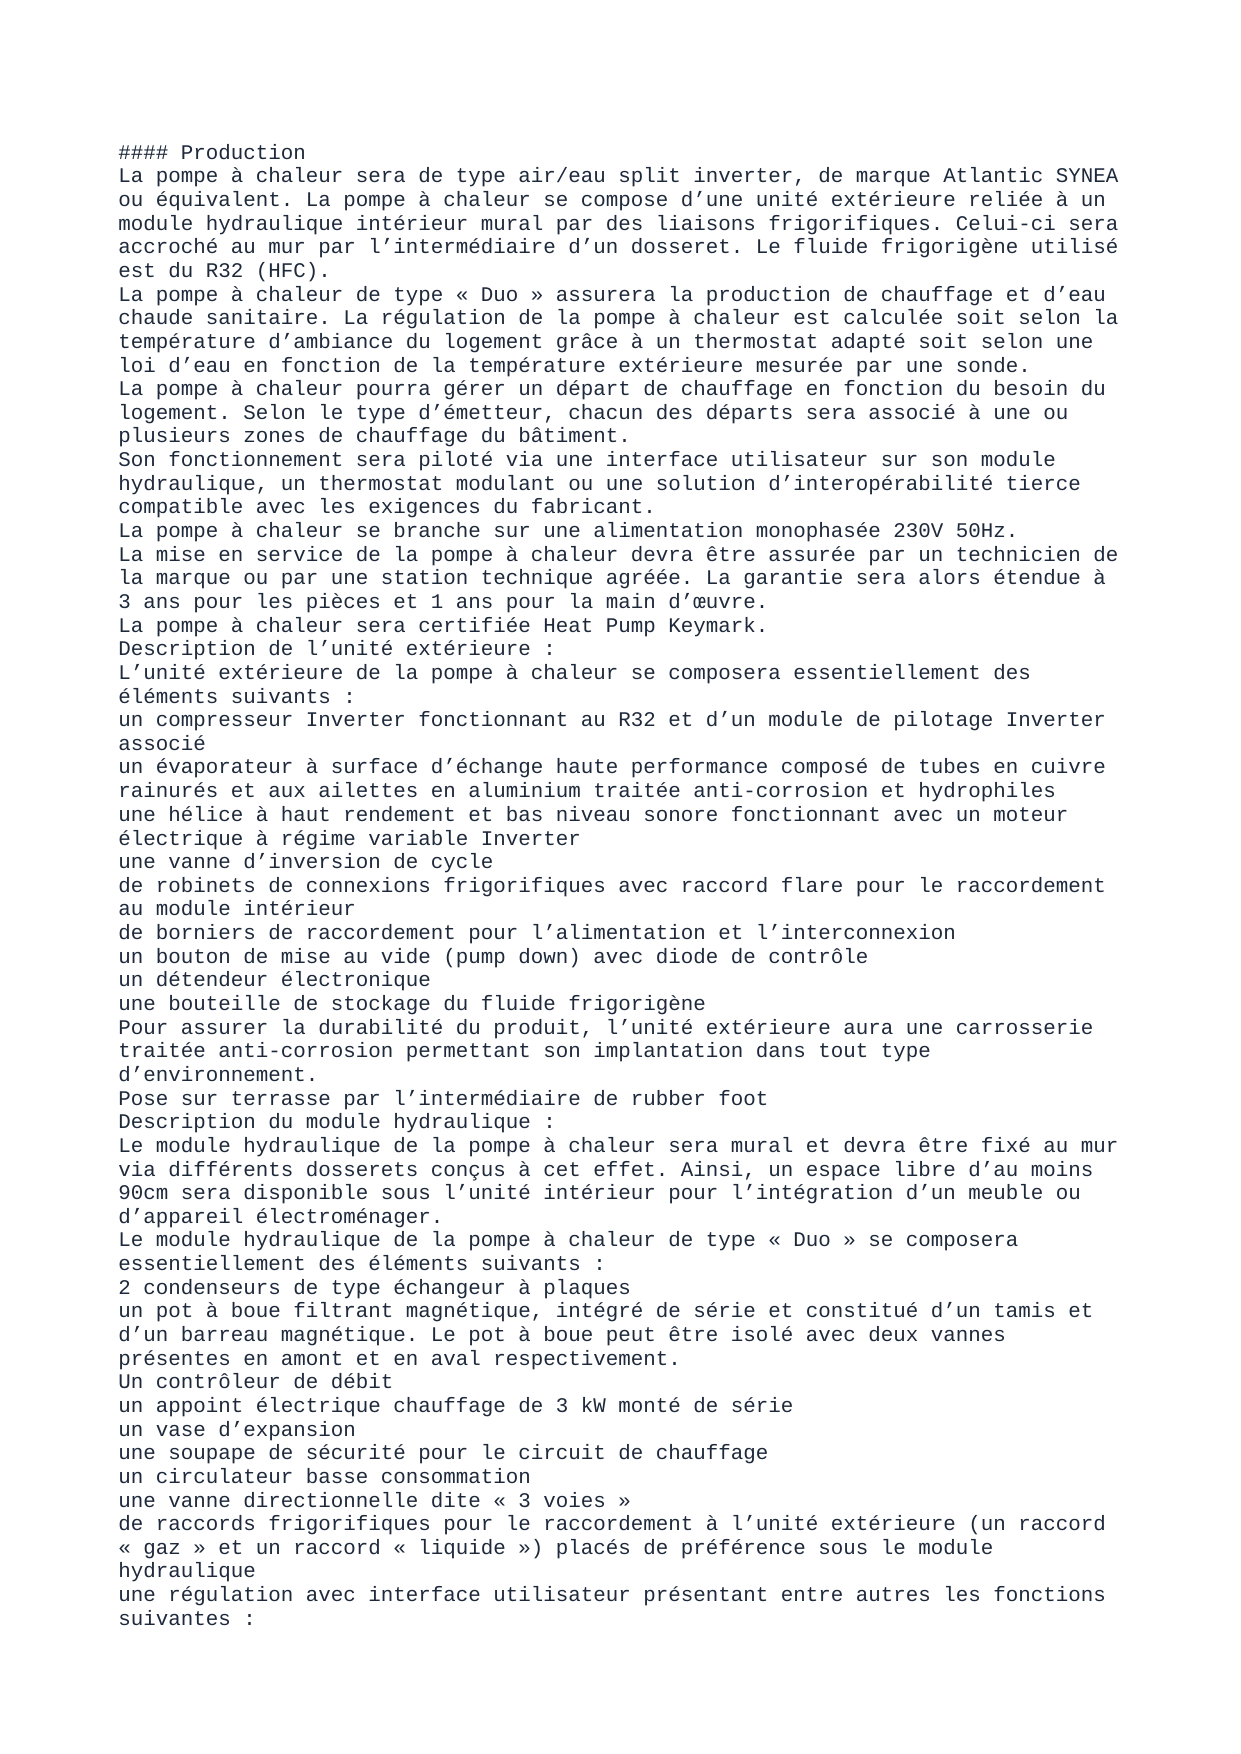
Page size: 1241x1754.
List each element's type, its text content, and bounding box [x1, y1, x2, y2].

text La pompe à chaleur se branche sur une alimentation monophasée 230V 50Hz. [118, 520, 1122, 544]
text un appoint électrique chauffage de 3 kW monté de série [118, 1395, 1122, 1419]
text une soupape de sécurité pour le circuit de chauffage [118, 1442, 1122, 1466]
text La pompe à chaleur sera certifiée Heat Pump Keymark. [118, 615, 1122, 638]
text un circulateur basse consommation [118, 1466, 1122, 1489]
text une hélice à haut rendement et bas niveau sonore fonctionnant avec un moteur électrique à régime variable Inverter [118, 804, 1122, 851]
text Pose sur terrasse par l’intermédiaire de rubber foot [118, 1088, 1122, 1111]
text La pompe à chaleur de type « Duo » assurera la production de chauffage et d’eau chaude sanitaire. La régulation de la pompe à chaleur est calculée soit selon la température d’ambiance du logement grâce à un thermostat adapté soit selon une loi d’eau en fonction de la température extérieure mesurée par une sonde. [118, 284, 1122, 378]
text Un contrôleur de débit [118, 1371, 1122, 1395]
text #### Production [118, 142, 1122, 165]
text un détendeur électronique [118, 969, 1122, 993]
text un compresseur Inverter fonctionnant au R32 et d’un module de pilotage Inverter associé [118, 709, 1122, 757]
text une bouteille de stockage du fluide frigorigène [118, 993, 1122, 1017]
text de borniers de raccordement pour l’alimentation et l’interconnexion [118, 922, 1122, 946]
text L’unité extérieure de la pompe à chaleur se composera essentiellement des éléments suivants : [118, 662, 1122, 709]
text La pompe à chaleur pourra gérer un départ de chauffage en fonction du besoin du logement. Selon le type d’émetteur, chacun des départs sera associé à une ou plusieurs zones de chauffage du bâtiment. [118, 378, 1122, 449]
text Description du module hydraulique : [118, 1111, 1122, 1135]
text un pot à boue filtrant magnétique, intégré de série et constitué d’un tamis et d’un barreau magnétique. Le pot à boue peut être isolé avec deux vannes présentes en amont et en aval respectivement. [118, 1300, 1122, 1371]
text Pour assurer la durabilité du produit, l’unité extérieure aura une carrosserie traitée anti-corrosion permettant son implantation dans tout type d’environnement. [118, 1017, 1122, 1088]
text Son fonctionnement sera piloté via une interface utilisateur sur son module hydraulique, un thermostat modulant ou une solution d’interopérabilité tierce compatible avec les exigences du fabricant. [118, 449, 1122, 520]
text de raccords frigorifiques pour le raccordement à l’unité extérieure (un raccord « gaz » et un raccord « liquide ») placés de préférence sous le module hydraulique [118, 1513, 1122, 1584]
text Le module hydraulique de la pompe à chaleur sera mural et devra être fixé au mur via différents dosserets conçus à cet effet. Ainsi, un espace libre d’au moins 90cm sera disponible sous l’unité intérieur pour l’intégration d’un meuble ou d’appareil électroménager. [118, 1135, 1122, 1229]
text un évaporateur à surface d’échange haute performance composé de tubes en cuivre rainurés et aux ailettes en aluminium traitée anti-corrosion et hydrophiles [118, 757, 1122, 804]
text Le module hydraulique de la pompe à chaleur de type « Duo » se composera essentiellement des éléments suivants : [118, 1229, 1122, 1277]
text de robinets de connexions frigorifiques avec raccord flare pour le raccordement au module intérieur [118, 875, 1122, 922]
text une vanne d’inversion de cycle [118, 851, 1122, 875]
text Description de l’unité extérieure : [118, 638, 1122, 662]
text 2 condenseurs de type échangeur à plaques [118, 1277, 1122, 1300]
text un vase d’expansion [118, 1419, 1122, 1442]
text La mise en service de la pompe à chaleur devra être assurée par un technicien de la marque ou par une station technique agréée. La garantie sera alors étendue à 3 ans pour les pièces et 1 ans pour la main d’œuvre. [118, 544, 1122, 615]
text une vanne directionnelle dite « 3 voies » [118, 1489, 1122, 1513]
text La pompe à chaleur sera de type air/eau split inverter, de marque Atlantic SYNEA ou équivalent. La pompe à chaleur se compose d’une unité extérieure reliée à un module hydraulique intérieur mural par des liaisons frigorifiques. Celui-ci sera accroché au mur par l’intermédiaire d’un dosseret. Le fluide frigorigène utilisé est du R32 (HFC). [118, 165, 1122, 284]
text une régulation avec interface utilisateur présentant entre autres les fonctions suivantes : [118, 1584, 1122, 1631]
text un bouton de mise au vide (pump down) avec diode de contrôle [118, 946, 1122, 969]
